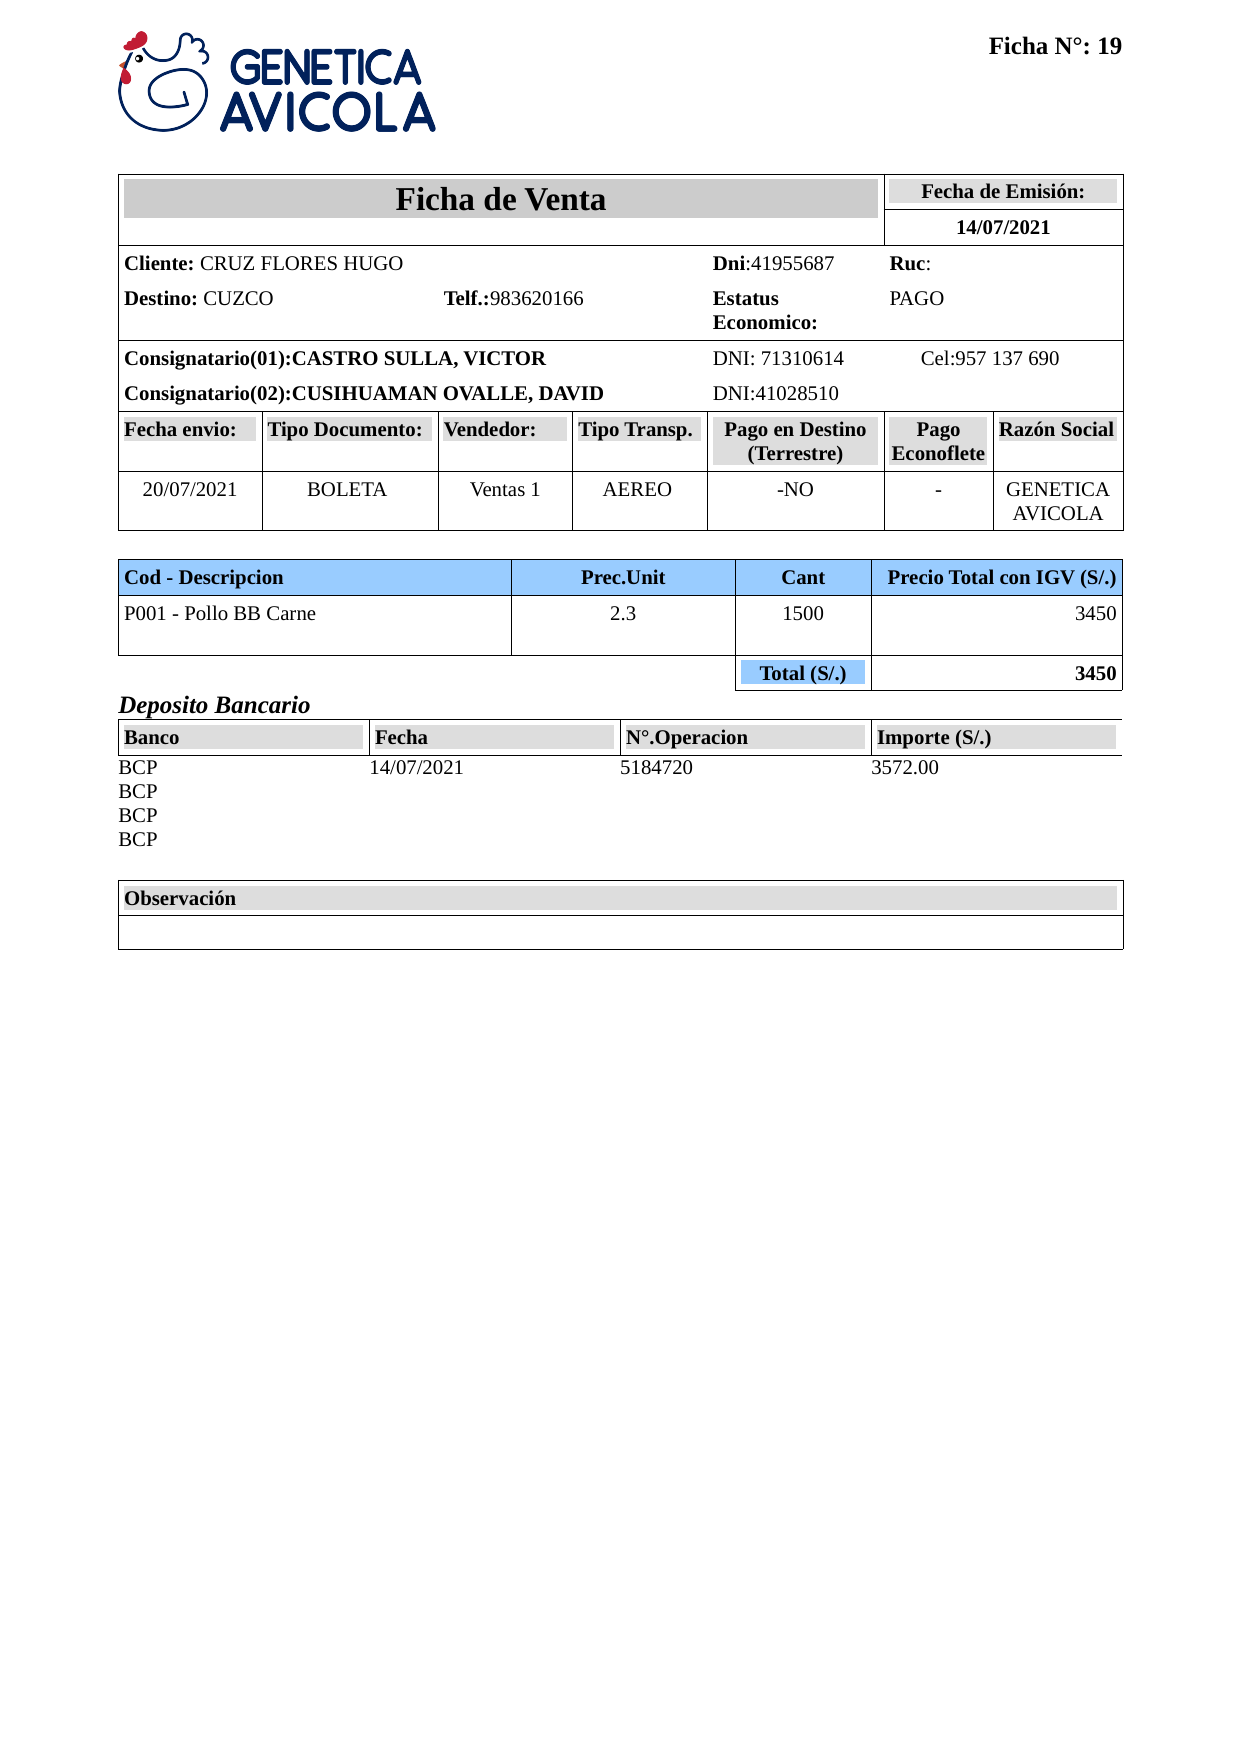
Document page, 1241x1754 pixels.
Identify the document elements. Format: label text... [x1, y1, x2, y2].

table_cell BCP [118, 779, 369, 803]
table_cell [118, 656, 511, 690]
table_cell PAGO [884, 280, 1123, 340]
table_cell Telf.:983620166 [438, 280, 707, 340]
table_cell Pago en Destino (Terrestre) [708, 412, 884, 471]
table_cell Consignatario(02):CUSIHUAMAN OVALLE, DAVID [119, 376, 707, 411]
table_cell Estatus Economico: [707, 280, 884, 340]
table_cell [620, 779, 871, 803]
table_cell Total (S/.) [736, 656, 871, 690]
table_cell Cel:957 137 690 [915, 341, 1123, 376]
table_cell BCP [118, 756, 369, 779]
table_header Fecha [370, 720, 620, 755]
table_header Observación [119, 881, 1123, 915]
table_cell [620, 803, 871, 827]
table_cell BCP [118, 803, 369, 827]
table_cell - [885, 472, 993, 530]
table_cell 3572.00 [871, 756, 1122, 779]
table_cell Pago Econoflete [885, 412, 993, 471]
table_cell Dni:41955687 [707, 246, 884, 280]
table_header Importe (S/.) [872, 720, 1122, 755]
table_header Precio Total con IGV (S/.) [872, 560, 1122, 595]
table_cell Destino: CUZCO [119, 280, 438, 340]
table_cell [871, 779, 1122, 803]
table_cell Razón Social [994, 412, 1123, 471]
table_cell Fecha envio: [119, 412, 262, 471]
picture [118, 31, 436, 132]
table_cell Vendedor: [439, 412, 572, 471]
table_cell [369, 779, 620, 803]
table_cell [871, 803, 1122, 827]
table_cell 3450 [872, 656, 1122, 690]
table_cell Tipo Documento: [263, 412, 438, 471]
table_cell [119, 916, 1123, 948]
table_cell 14/07/2021 [885, 210, 1123, 245]
text Deposito Bancario [118, 690, 1122, 719]
table_cell [871, 827, 1122, 851]
table_header Ficha de Venta [119, 175, 884, 245]
table_cell [620, 827, 871, 851]
table_header N°.Operacion [621, 720, 871, 755]
table_cell -NO [708, 472, 884, 530]
table_cell [369, 827, 620, 851]
table_cell 2.3 [512, 596, 735, 654]
table_cell DNI: 71310614 [707, 341, 915, 376]
table_cell Ruc: [884, 246, 1123, 280]
table_cell [369, 803, 620, 827]
table_cell P001 - Pollo BB Carne [119, 596, 511, 654]
table_header Banco [119, 720, 369, 755]
table_cell [511, 656, 735, 690]
table_cell BCP [118, 827, 369, 851]
table_cell Consignatario(01):CASTRO SULLA, VICTOR [119, 341, 707, 376]
table_cell 14/07/2021 [369, 756, 620, 779]
table_cell BOLETA [263, 472, 438, 530]
table_cell 3450 [872, 596, 1122, 654]
table_cell 5184720 [620, 756, 871, 779]
table_cell Cliente: CRUZ FLORES HUGO [119, 246, 707, 280]
table_cell GENETICA AVICOLA [994, 472, 1123, 530]
table_header Cant [736, 560, 871, 595]
table_header Fecha de Emisión: [885, 175, 1123, 209]
table_cell 1500 [736, 596, 871, 654]
table_cell Tipo Transp. [573, 412, 707, 471]
table_cell DNI:41028510 [707, 376, 1123, 411]
table_cell Ventas 1 [439, 472, 572, 530]
table_header Prec.Unit [512, 560, 735, 595]
table_cell 20/07/2021 [119, 472, 262, 530]
table_cell AEREO [573, 472, 707, 530]
table_header Cod - Descripcion [119, 560, 511, 595]
